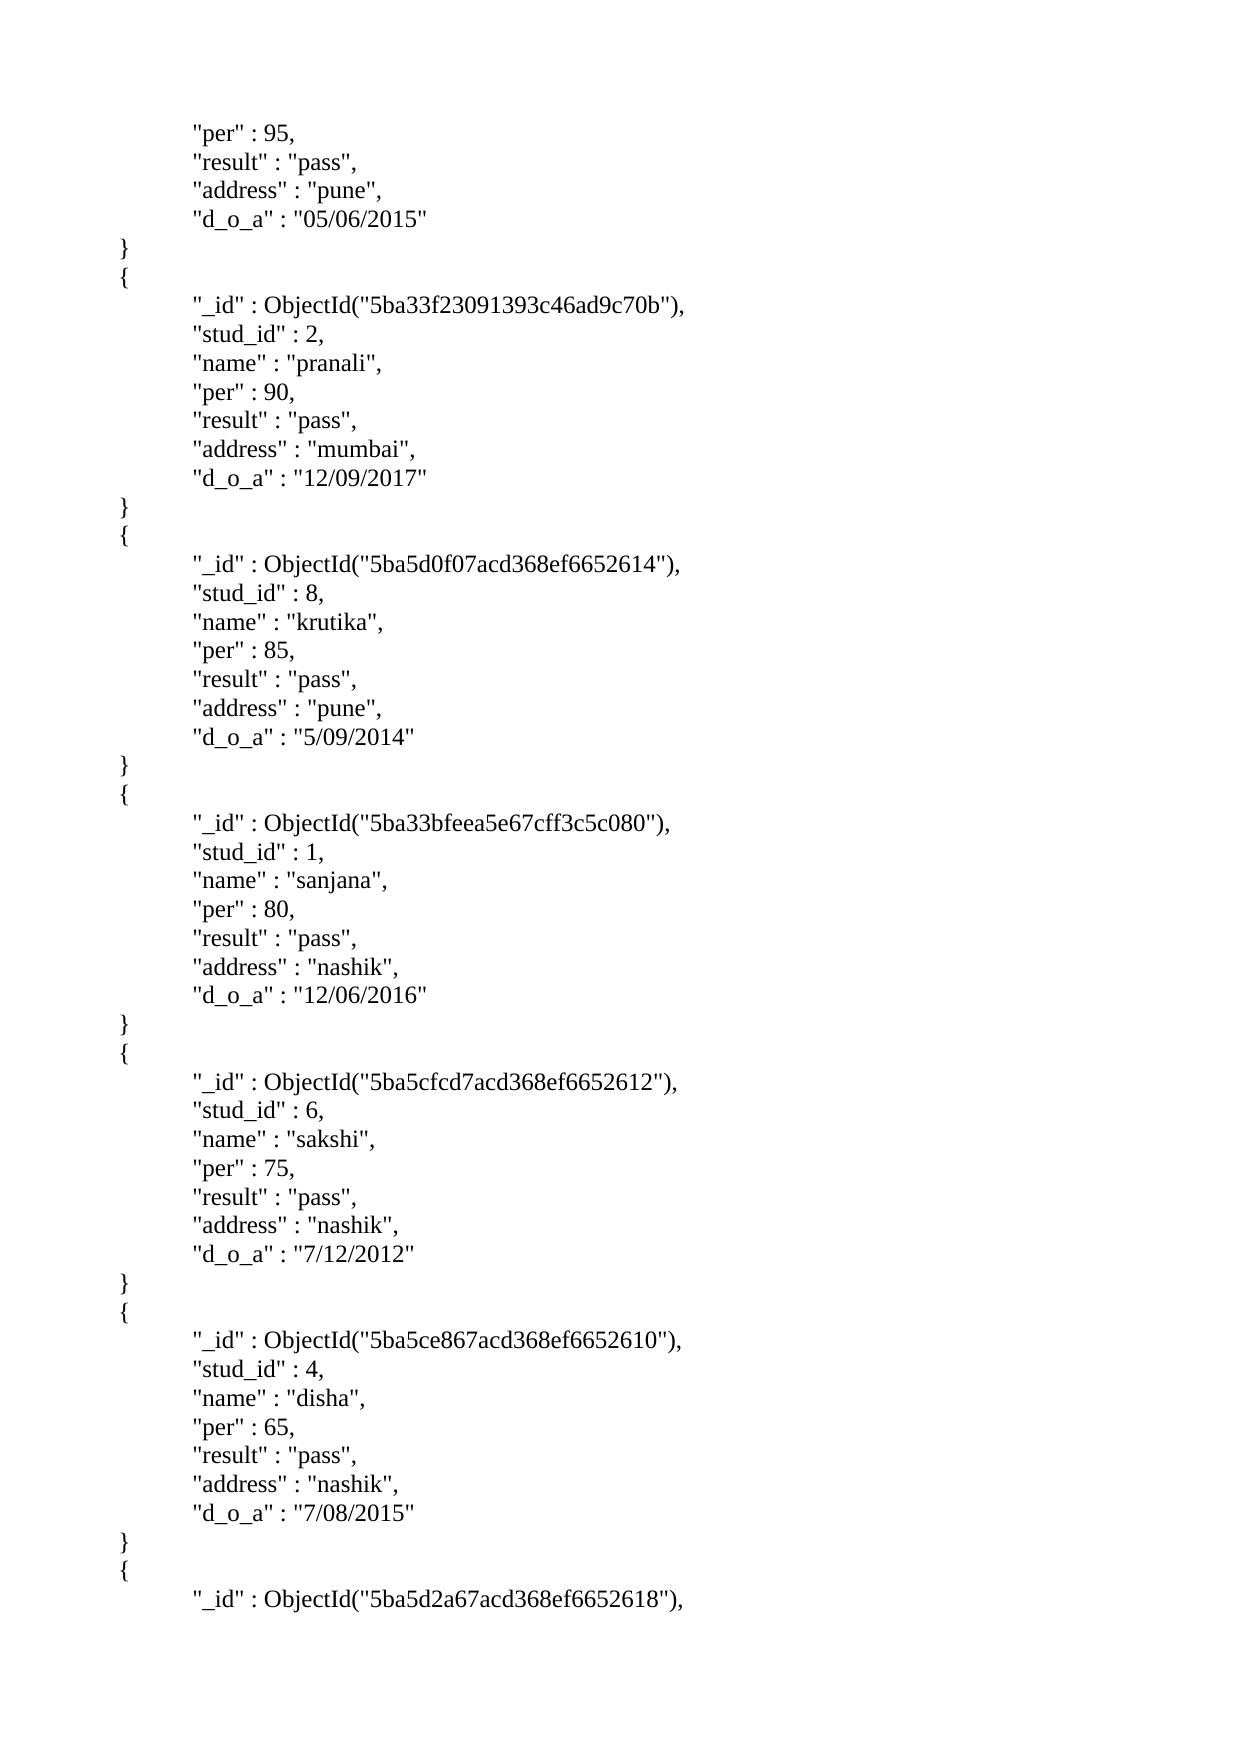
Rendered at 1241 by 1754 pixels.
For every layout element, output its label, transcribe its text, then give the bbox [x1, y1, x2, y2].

text "_id" : ObjectId("5ba5cfcd7acd368ef6652612"), [118, 1067, 1122, 1096]
text "name" : "disha", [118, 1383, 1122, 1412]
text "address" : "pune", [118, 693, 1122, 722]
text "stud_id" : 8, [118, 578, 1122, 607]
text "address" : "nashik", [118, 1211, 1122, 1239]
text "d_o_a" : "12/09/2017" [118, 463, 1122, 492]
text "address" : "pune", [118, 176, 1122, 204]
text "_id" : ObjectId("5ba5ce867acd368ef6652610"), [118, 1326, 1122, 1354]
text "name" : "pranali", [118, 348, 1122, 377]
text "name" : "sakshi", [118, 1124, 1122, 1153]
text "per" : 80, [118, 894, 1122, 923]
text "d_o_a" : "5/09/2014" [118, 722, 1122, 751]
text "stud_id" : 4, [118, 1354, 1122, 1383]
text } [118, 1527, 1122, 1556]
text { [118, 1038, 1122, 1067]
text "_id" : ObjectId("5ba5d2a67acd368ef6652618"), [118, 1584, 1122, 1613]
text "d_o_a" : "05/06/2015" [118, 204, 1122, 233]
text "per" : 65, [118, 1412, 1122, 1441]
text "stud_id" : 1, [118, 837, 1122, 866]
text "address" : "nashik", [118, 952, 1122, 981]
text "d_o_a" : "7/08/2015" [118, 1498, 1122, 1527]
text } [118, 751, 1122, 779]
text "per" : 90, [118, 377, 1122, 406]
text "per" : 75, [118, 1153, 1122, 1182]
text { [118, 521, 1122, 549]
text "result" : "pass", [118, 147, 1122, 176]
text "result" : "pass", [118, 664, 1122, 693]
text "result" : "pass", [118, 1182, 1122, 1211]
text } [118, 1009, 1122, 1038]
text "name" : "sanjana", [118, 866, 1122, 894]
text "per" : 95, [118, 118, 1122, 147]
text { [118, 779, 1122, 808]
text "address" : "mumbai", [118, 434, 1122, 463]
text { [118, 262, 1122, 291]
text { [118, 1556, 1122, 1584]
text "_id" : ObjectId("5ba33bfeea5e67cff3c5c080"), [118, 808, 1122, 837]
text "result" : "pass", [118, 406, 1122, 434]
text "address" : "nashik", [118, 1469, 1122, 1498]
text "stud_id" : 2, [118, 319, 1122, 348]
text "result" : "pass", [118, 1441, 1122, 1469]
text "d_o_a" : "7/12/2012" [118, 1239, 1122, 1268]
text } [118, 1268, 1122, 1297]
text } [118, 233, 1122, 262]
text "d_o_a" : "12/06/2016" [118, 981, 1122, 1009]
text { [118, 1297, 1122, 1326]
text "name" : "krutika", [118, 607, 1122, 636]
text "_id" : ObjectId("5ba5d0f07acd368ef6652614"), [118, 549, 1122, 578]
text "stud_id" : 6, [118, 1096, 1122, 1124]
text "per" : 85, [118, 636, 1122, 664]
text } [118, 492, 1122, 521]
text "_id" : ObjectId("5ba33f23091393c46ad9c70b"), [118, 291, 1122, 319]
text "result" : "pass", [118, 923, 1122, 952]
